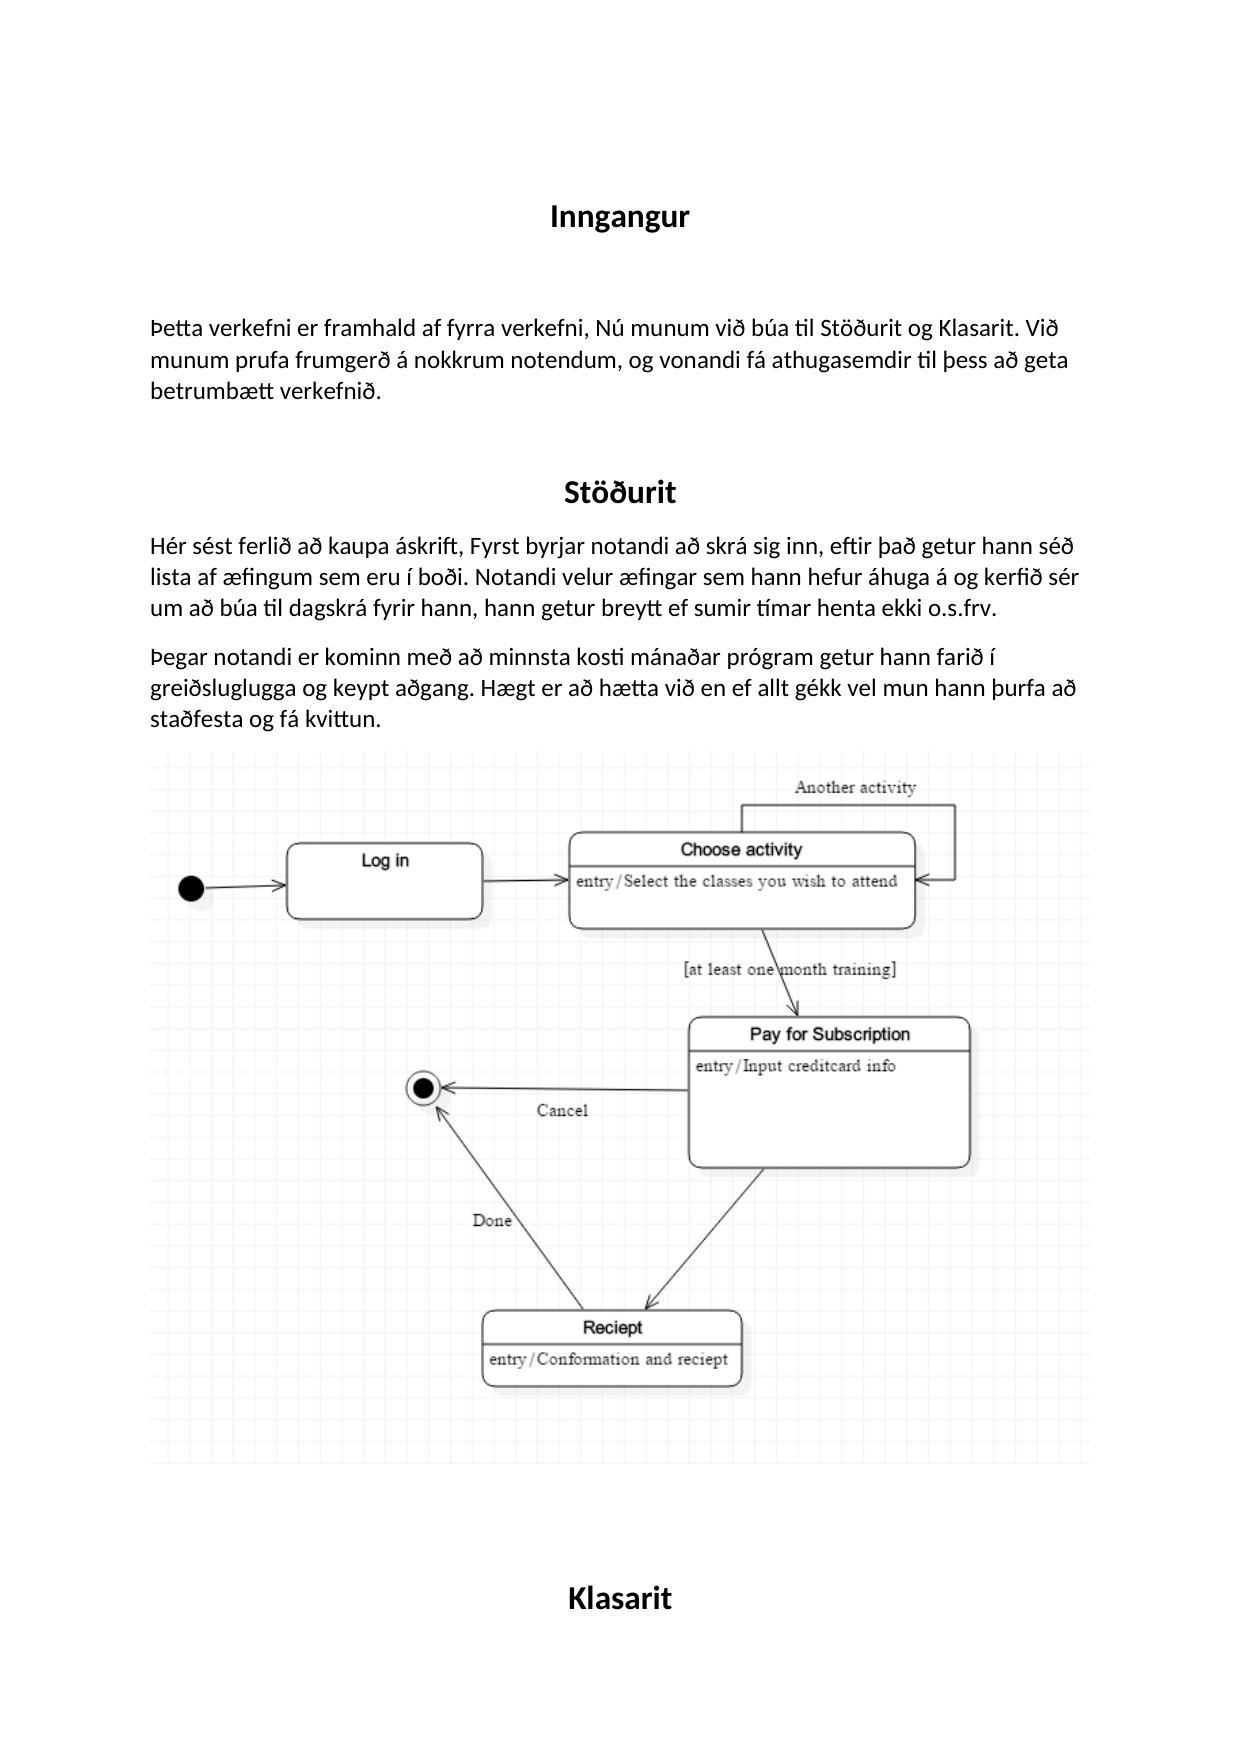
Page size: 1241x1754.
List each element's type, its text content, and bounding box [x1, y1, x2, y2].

text Hér sést ferlið að kaupa áskrift, Fyrst byrjar notandi að skrá sig inn, eftir það getur hann séð lista af æfingum sem eru í boði. Notandi velur æfingar sem hann hefur áhuga á og kerfið sér um að búa til dagskrá fyrir hann, hann getur breytt ef sumir tímar henta ekki o.s.frv. [150, 530, 1090, 623]
text Stöðurit [150, 471, 1090, 512]
text Þegar notandi er kominn með að minnsta kosti mánaðar prógram getur hann farið í greiðsluglugga og keypt aðgang. Hægt er að hætta við en ef allt gékk vel mun hann þurfa að staðfesta og fá kvittun. [150, 641, 1090, 734]
text Inngangur [150, 196, 1090, 236]
text Þetta verkefni er framhald af fyrra verkefni, Nú munum við búa til Stöðurit og Klasarit. Við munum prufa frumgerð á nokkrum notendum, og vonandi fá athugasemdir til þess að geta betrumbætt verkefnið. [150, 313, 1090, 406]
text Klasarit [150, 1577, 1090, 1618]
